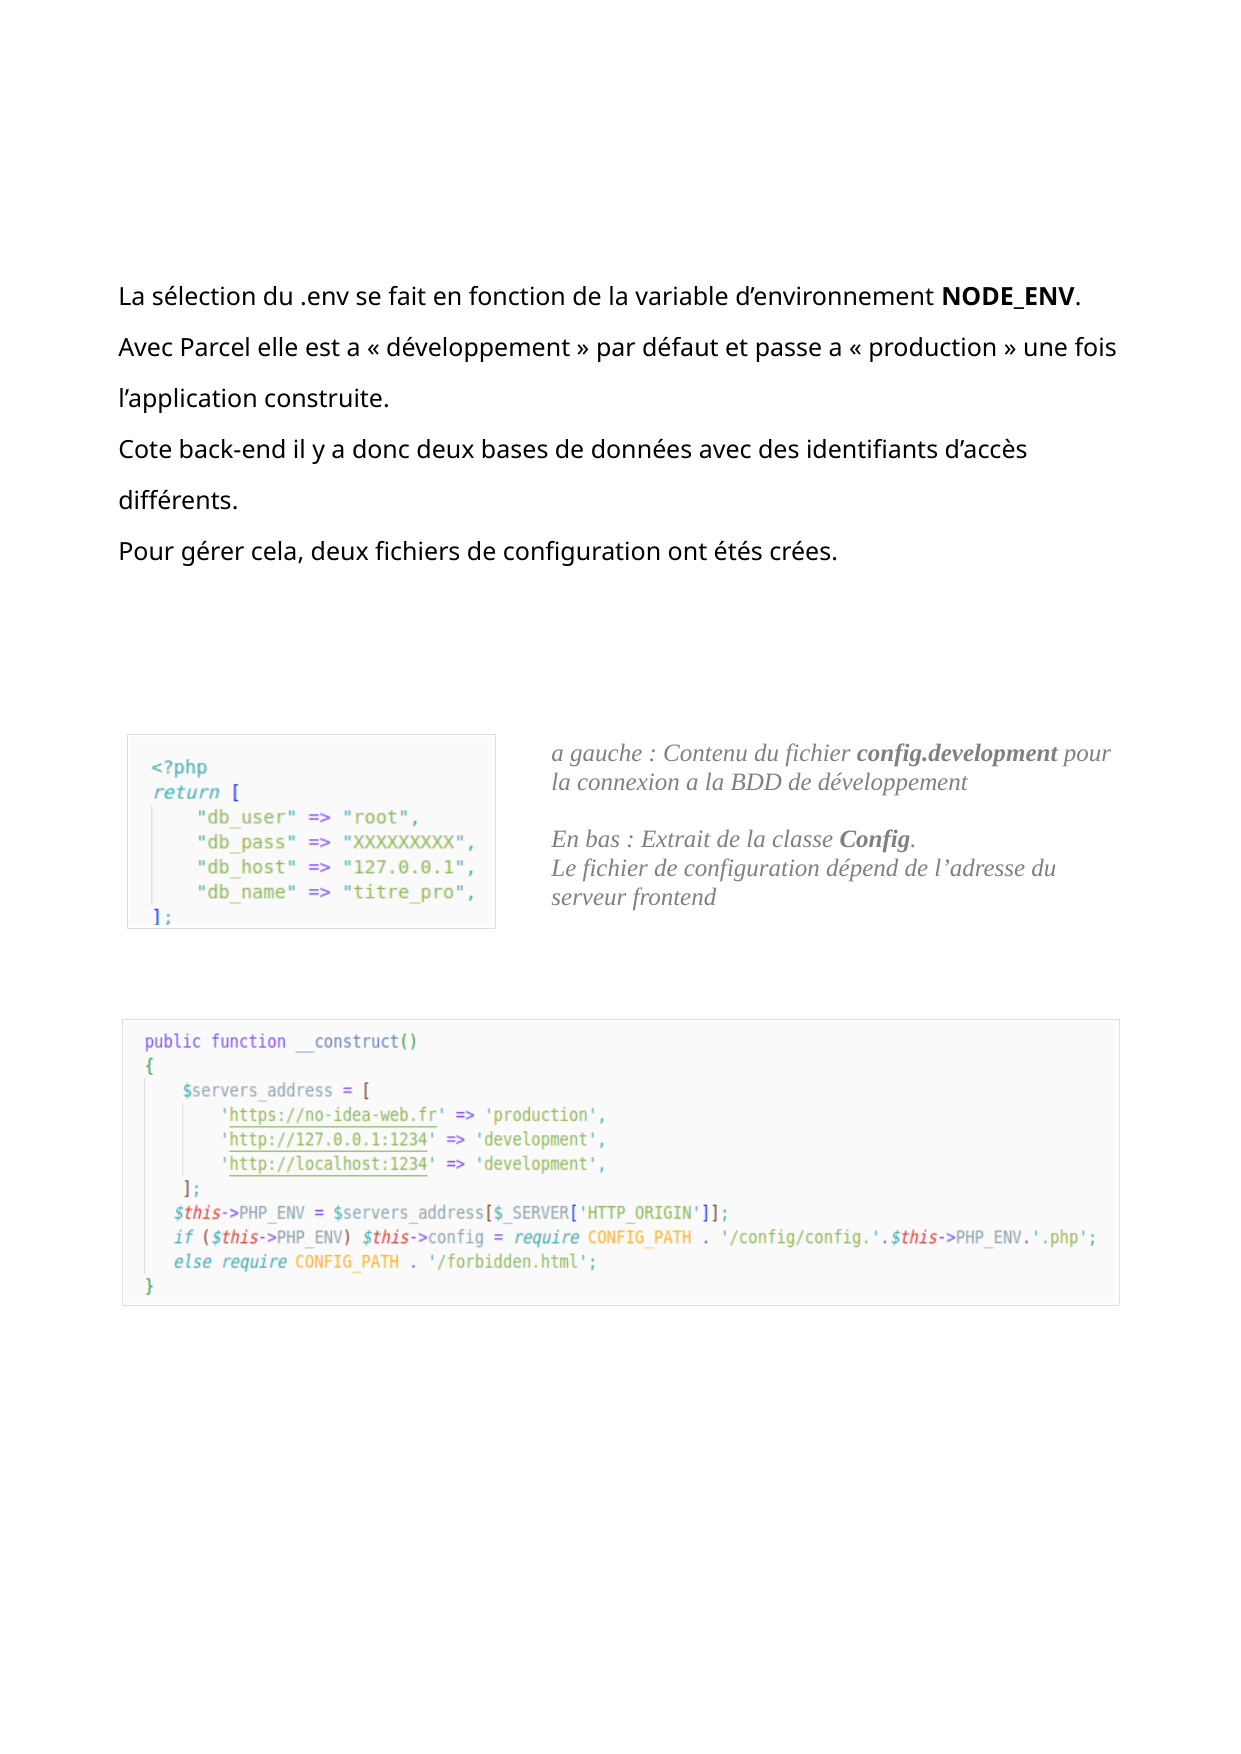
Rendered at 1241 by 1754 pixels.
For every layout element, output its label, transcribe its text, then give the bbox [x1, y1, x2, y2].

text La sélection du .env se fait en fonction de la variable d’environnement NODE_ENV. [118, 278, 1122, 312]
text Cote back-end il y a donc deux bases de données avec des identifiants d’accès différents. [118, 432, 1122, 517]
text Pour gérer cela, deux fichiers de configuration ont étés crées. [118, 534, 1122, 568]
picture [124, 1022, 1116, 1303]
picture [130, 737, 492, 925]
text Avec Parcel elle est a « développement » par défaut et passe a « production » une fois l’application construite. [118, 329, 1122, 414]
